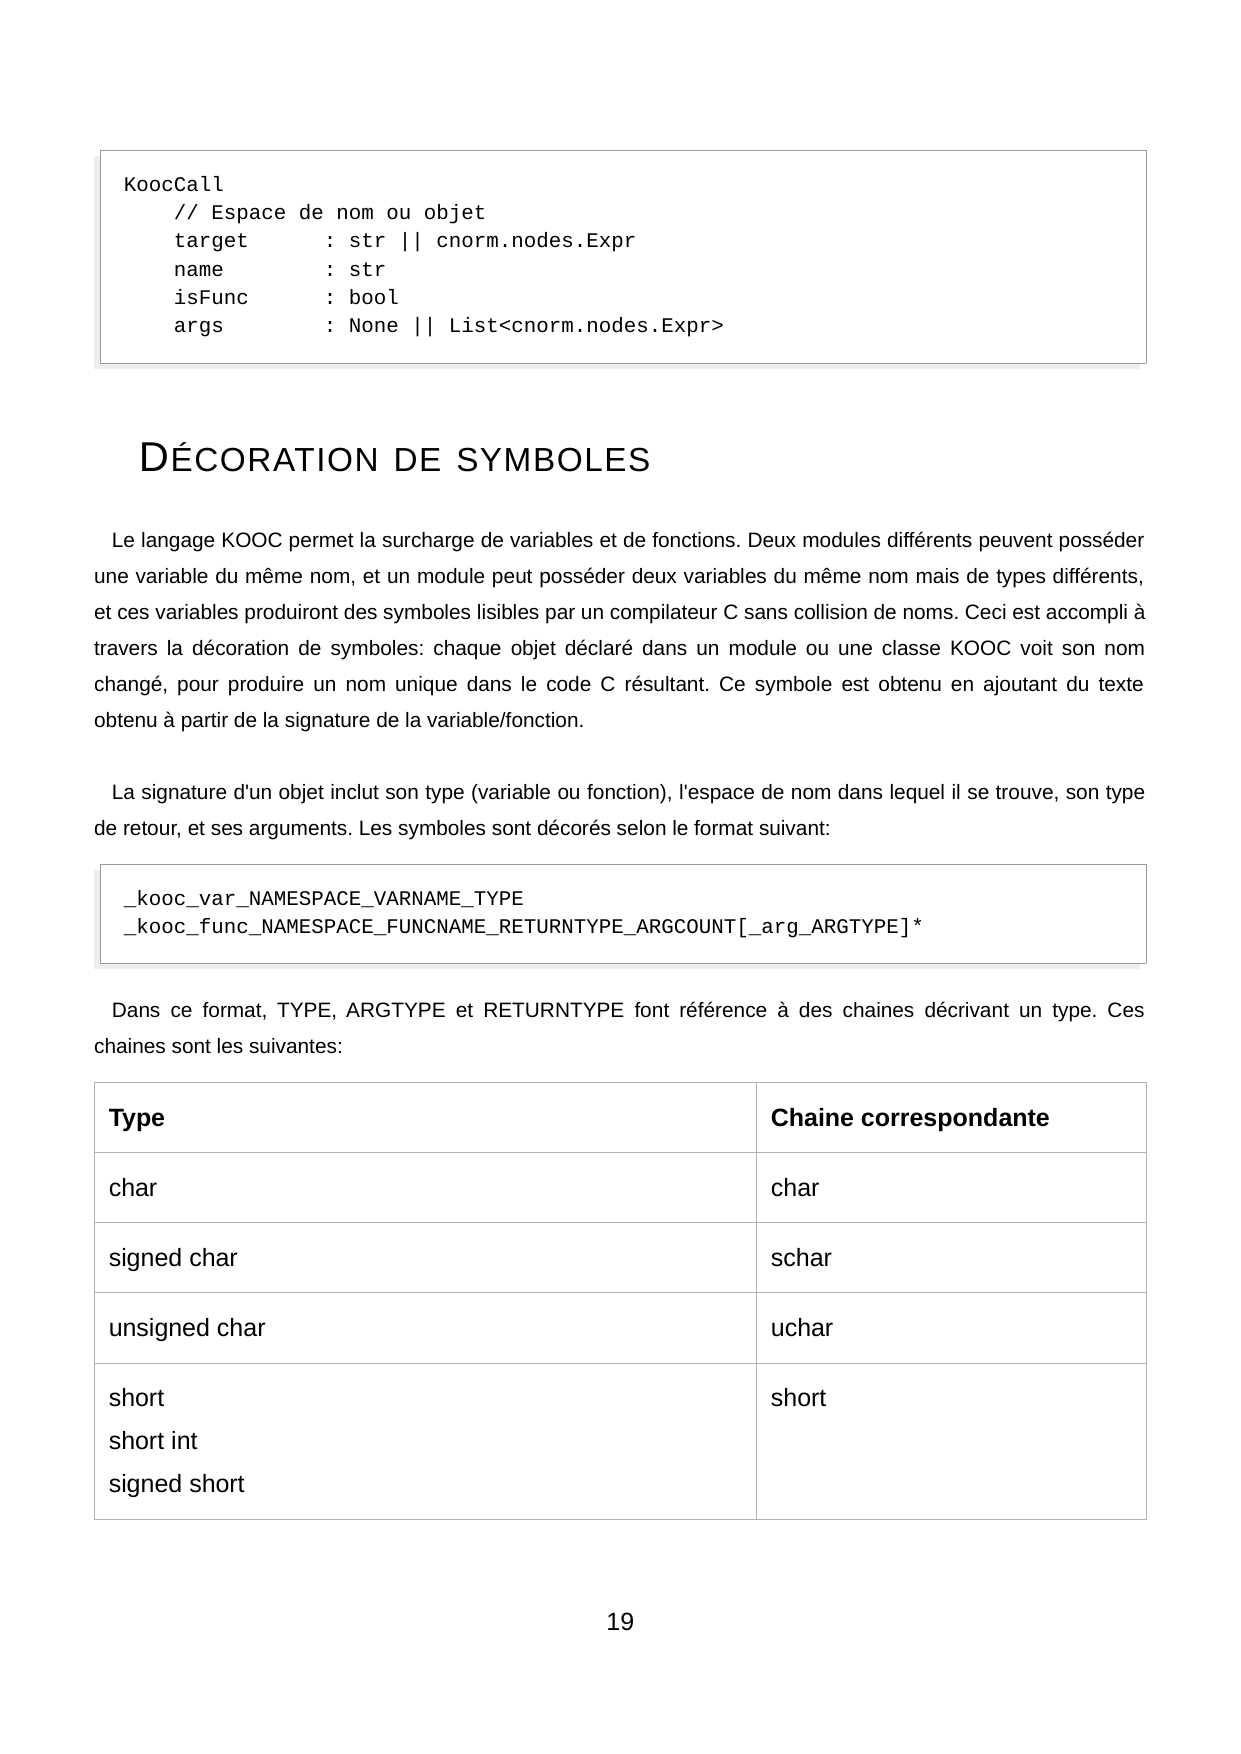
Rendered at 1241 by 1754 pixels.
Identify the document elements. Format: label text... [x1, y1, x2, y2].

table_cell short [757, 1364, 1146, 1519]
table_cell schar [757, 1223, 1146, 1292]
subtitle Décoration de symboles [139, 432, 1146, 480]
text name : str [101, 235, 1146, 263]
text _kooc_var_NAMESPACE_VARNAME_TYPE [101, 865, 1146, 892]
text Le langage KOOC permet la surcharge de variables et de fonctions. Deux modules différents peuvent posséder une variable du même nom, et un module peut posséder deux variables du même nom mais de types différents, et ces variables produiront des symboles lisibles par un compilateur C sans collision de noms. Ceci est accompli à travers la décoration de symboles: chaque objet déclaré dans un module ou une classe KOOC voit son nom changé, pour produire un nom unique dans le code C résultant. Ce symbole est obtenu en ajoutant du texte obtenu à partir de la signature de la variable/fonction. [94, 528, 1146, 732]
table_cell unsigned char [95, 1293, 756, 1362]
text La signature d'un objet inclut son type (variable ou fonction), l'espace de nom dans lequel il se trouve, son type de retour, et ses arguments. Les symboles sont décorés selon le format suivant: [94, 780, 1146, 839]
table_cell char [757, 1153, 1146, 1222]
text isFunc : bool [101, 263, 1146, 292]
text target : str || cnorm.nodes.Expr [101, 207, 1146, 235]
text _kooc_func_NAMESPACE_FUNCNAME_RETURNTYPE_ARGCOUNT[_arg_ARGTYPE]* [101, 892, 1146, 963]
table_cell signed char [95, 1223, 756, 1292]
text Dans ce format, TYPE, ARGTYPE et RETURNTYPE font référence à des chaines décrivant un type. Ces chaines sont les suivantes: [94, 998, 1146, 1058]
table_cell char [95, 1153, 756, 1222]
text // Espace de nom ou objet [101, 178, 1146, 207]
table_cell short short int signed short [95, 1364, 756, 1519]
table_cell uchar [757, 1293, 1146, 1362]
text args : None || List<cnorm.nodes.Expr> [101, 292, 1146, 363]
text KoocCall [101, 151, 1146, 178]
table_header Chaine correspondante [757, 1083, 1146, 1152]
table_header Type [95, 1083, 756, 1152]
